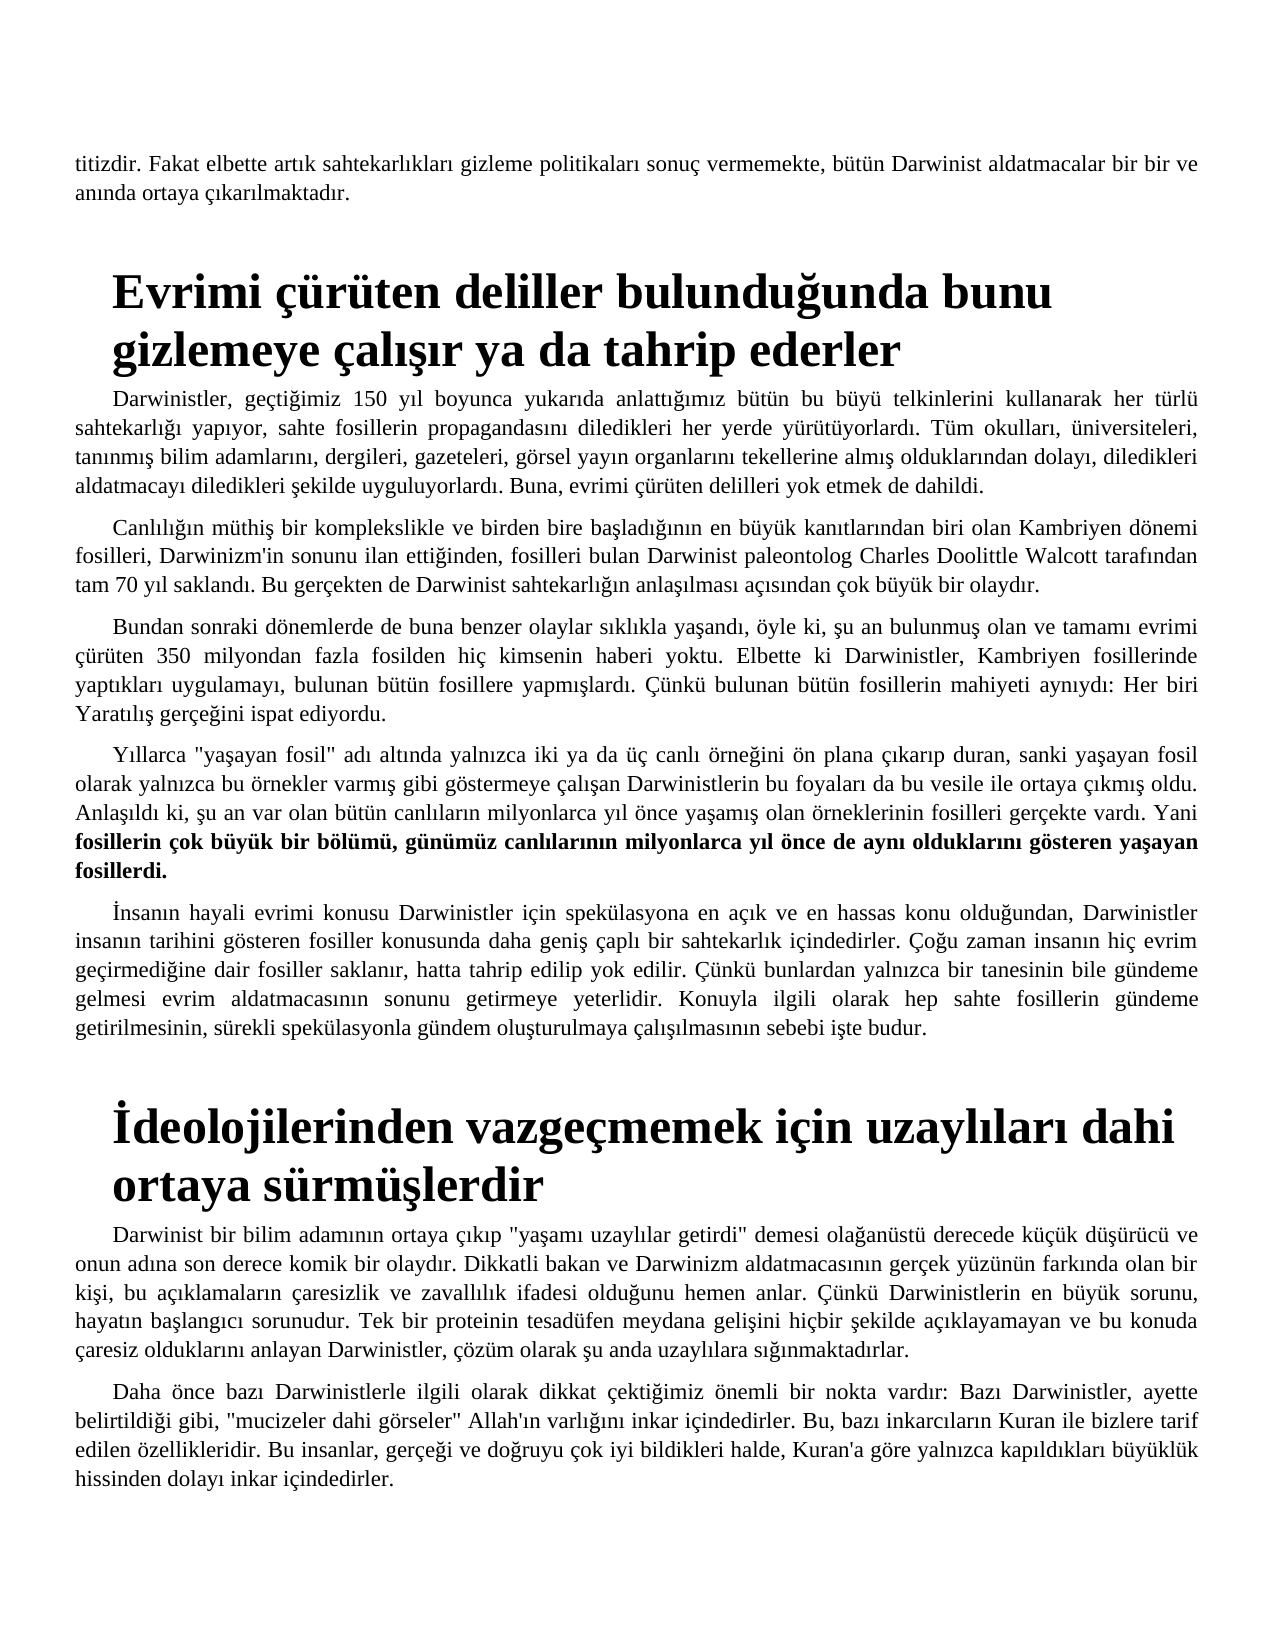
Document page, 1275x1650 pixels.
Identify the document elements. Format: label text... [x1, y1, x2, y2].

text Darwinistler, geçtiğimiz 150 yıl boyunca yukarıda anlattığımız bütün bu büyü telkinlerini kullanarak her türlü sahtekarlığı yapıyor, sahte fosillerin propagandasını diledikleri her yerde yürütüyorlardı. Tüm okulları, üniversiteleri, tanınmış bilim adamlarını, dergileri, gazeteleri, görsel yayın organlarını tekellerine almış olduklarından dolayı, diledikleri aldatmacayı diledikleri şekilde uyguluyorlardı. Buna, evrimi çürüten delilleri yok etmek de dahildi. [75, 385, 1200, 498]
text Darwinist bir bilim adamının ortaya çıkıp "yaşamı uzaylılar getirdi" demesi olağanüstü derecede küçük düşürücü ve onun adına son derece komik bir olaydır. Dikkatli bakan ve Darwinizm aldatmacasının gerçek yüzünün farkında olan bir kişi, bu açıklamaların çaresizlik ve zavallılık ifadesi olduğunu hemen anlar. Çünkü Darwinistlerin en büyük sorunu, hayatın başlangıcı sorunudur. Tek bir proteinin tesadüfen meydana gelişini hiçbir şekilde açıklayamayan ve bu konuda çaresiz olduklarını anlayan Darwinistler, çözüm olarak şu anda uzaylılara sığınmaktadırlar. [75, 1221, 1200, 1363]
text Canlılığın müthiş bir komplekslikle ve birden bire başladığının en büyük kanıtlarından biri olan Kambriyen dönemi fosilleri, Darwinizm'in sonunu ilan ettiğinden, fosilleri bulan Darwinist paleontolog Charles Doolittle Walcott tarafından tam 70 yıl saklandı. Bu gerçekten de Darwinist sahtekarlığın anlaşılması açısından çok büyük bir olaydır. [75, 513, 1200, 598]
subtitle İdeolojilerinden vazgeçmemek için uzaylıları dahi ortaya sürmüşlerdir [112, 1097, 1200, 1212]
text Bundan sonraki dönemlerde de buna benzer olaylar sıklıkla yaşandı, öyle ki, şu an bulunmuş olan ve tamamı evrimi çürüten 350 milyondan fazla fosilden hiç kimsenin haberi yoktu. Elbette ki Darwinistler, Kambriyen fosillerinde yaptıkları uygulamayı, bulunan bütün fosillere yapmışlardı. Çünkü bulunan bütün fosillerin mahiyeti aynıydı: Her biri Yaratılış gerçeğini ispat ediyordu. [75, 613, 1200, 726]
text Yıllarca "yaşayan fosil" adı altında yalnızca iki ya da üç canlı örneğini ön plana çıkarıp duran, sanki yaşayan fosil olarak yalnızca bu örnekler varmış gibi göstermeye çalışan Darwinistlerin bu foyaları da bu vesile ile ortaya çıkmış oldu. Anlaşıldı ki, şu an var olan bütün canlıların milyonlarca yıl önce yaşamış olan örneklerinin fosilleri gerçekte vardı. Yani fosillerin çok büyük bir bölümü, günümüz canlılarının milyonlarca yıl önce de aynı olduklarını gösteren yaşayan fosillerdi. [75, 741, 1200, 883]
subtitle Evrimi çürüten deliller bulunduğunda bunu gizlemeye çalışır ya da tahrip ederler [112, 262, 1200, 377]
text İnsanın hayali evrimi konusu Darwinistler için spekülasyona en açık ve en hassas konu olduğundan, Darwinistler insanın tarihini gösteren fosiller konusunda daha geniş çaplı bir sahtekarlık içindedirler. Çoğu zaman insanın hiç evrim geçirmediğine dair fosiller saklanır, hatta tahrip edilip yok edilir. Çünkü bunlardan yalnızca bir tanesinin bile gündeme gelmesi evrim aldatmacasının sonunu getirmeye yeterlidir. Konuyla ilgili olarak hep sahte fosillerin gündeme getirilmesinin, sürekli spekülasyonla gündem oluşturulmaya çalışılmasının sebebi işte budur. [75, 898, 1200, 1041]
text Daha önce bazı Darwinistlerle ilgili olarak dikkat çektiğimiz önemli bir nokta vardır: Bazı Darwinistler, ayette belirtildiği gibi, "mucizeler dahi görseler" Allah'ın varlığını inkar içindedirler. Bu, bazı inkarcıların Kuran ile bizlere tarif edilen özellikleridir. Bu insanlar, gerçeği ve doğruyu çok iyi bildikleri halde, Kuran'a göre yalnızca kapıldıkları büyüklük hissinden dolayı inkar içindedirler. [75, 1378, 1200, 1491]
text titizdir. Fakat elbette artık sahtekarlıkları gizleme politikaları sonuç vermemekte, bütün Darwinist aldatmacalar bir bir ve anında ortaya çıkarılmaktadır. [75, 150, 1200, 205]
